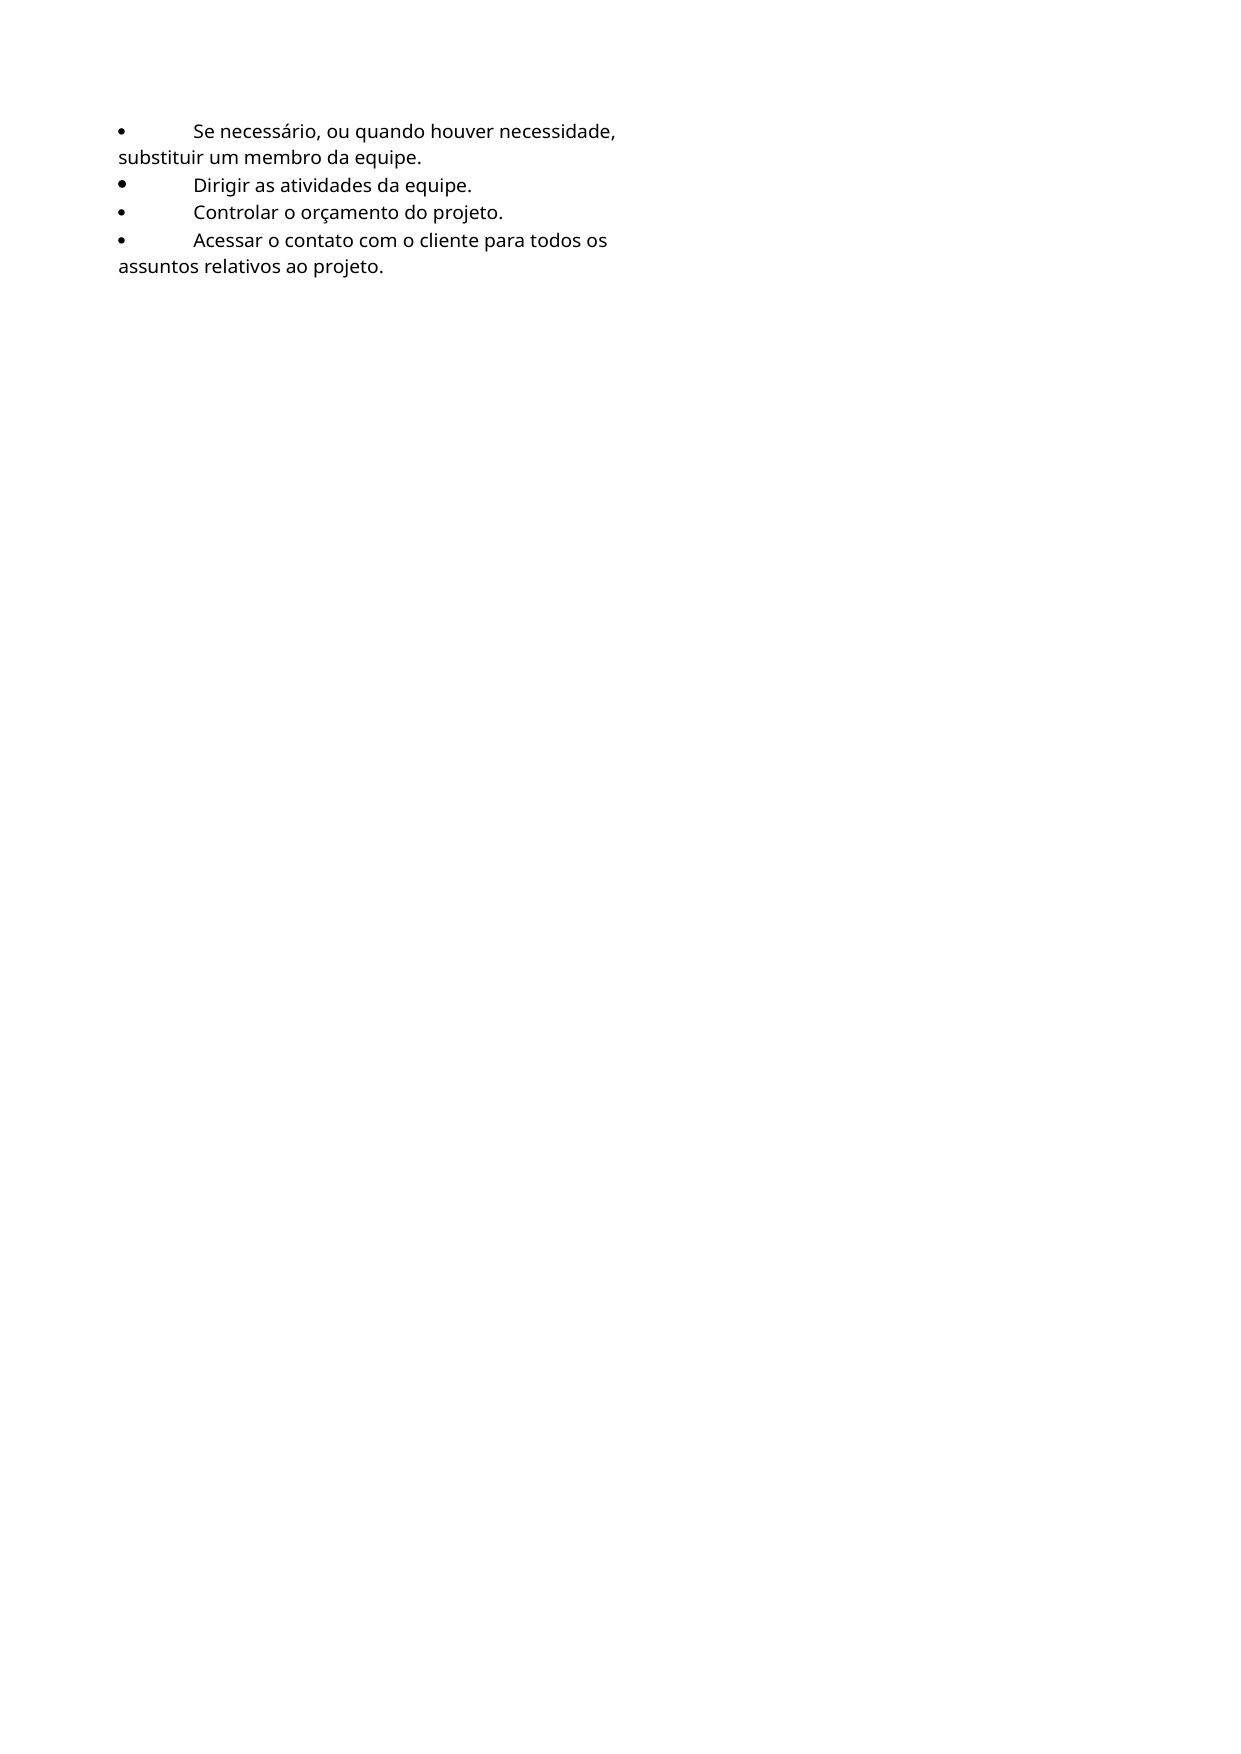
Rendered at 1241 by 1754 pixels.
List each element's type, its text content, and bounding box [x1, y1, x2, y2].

list Controlar o orçamento do projeto. [118, 199, 685, 225]
list Acessar o contato com o cliente para todos os assuntos relativos ao projeto. [118, 227, 685, 279]
list Se necessário, ou quando houver necessidade, substituir um membro da equipe. [118, 118, 685, 170]
list Dirigir as atividades da equipe. [118, 172, 685, 197]
